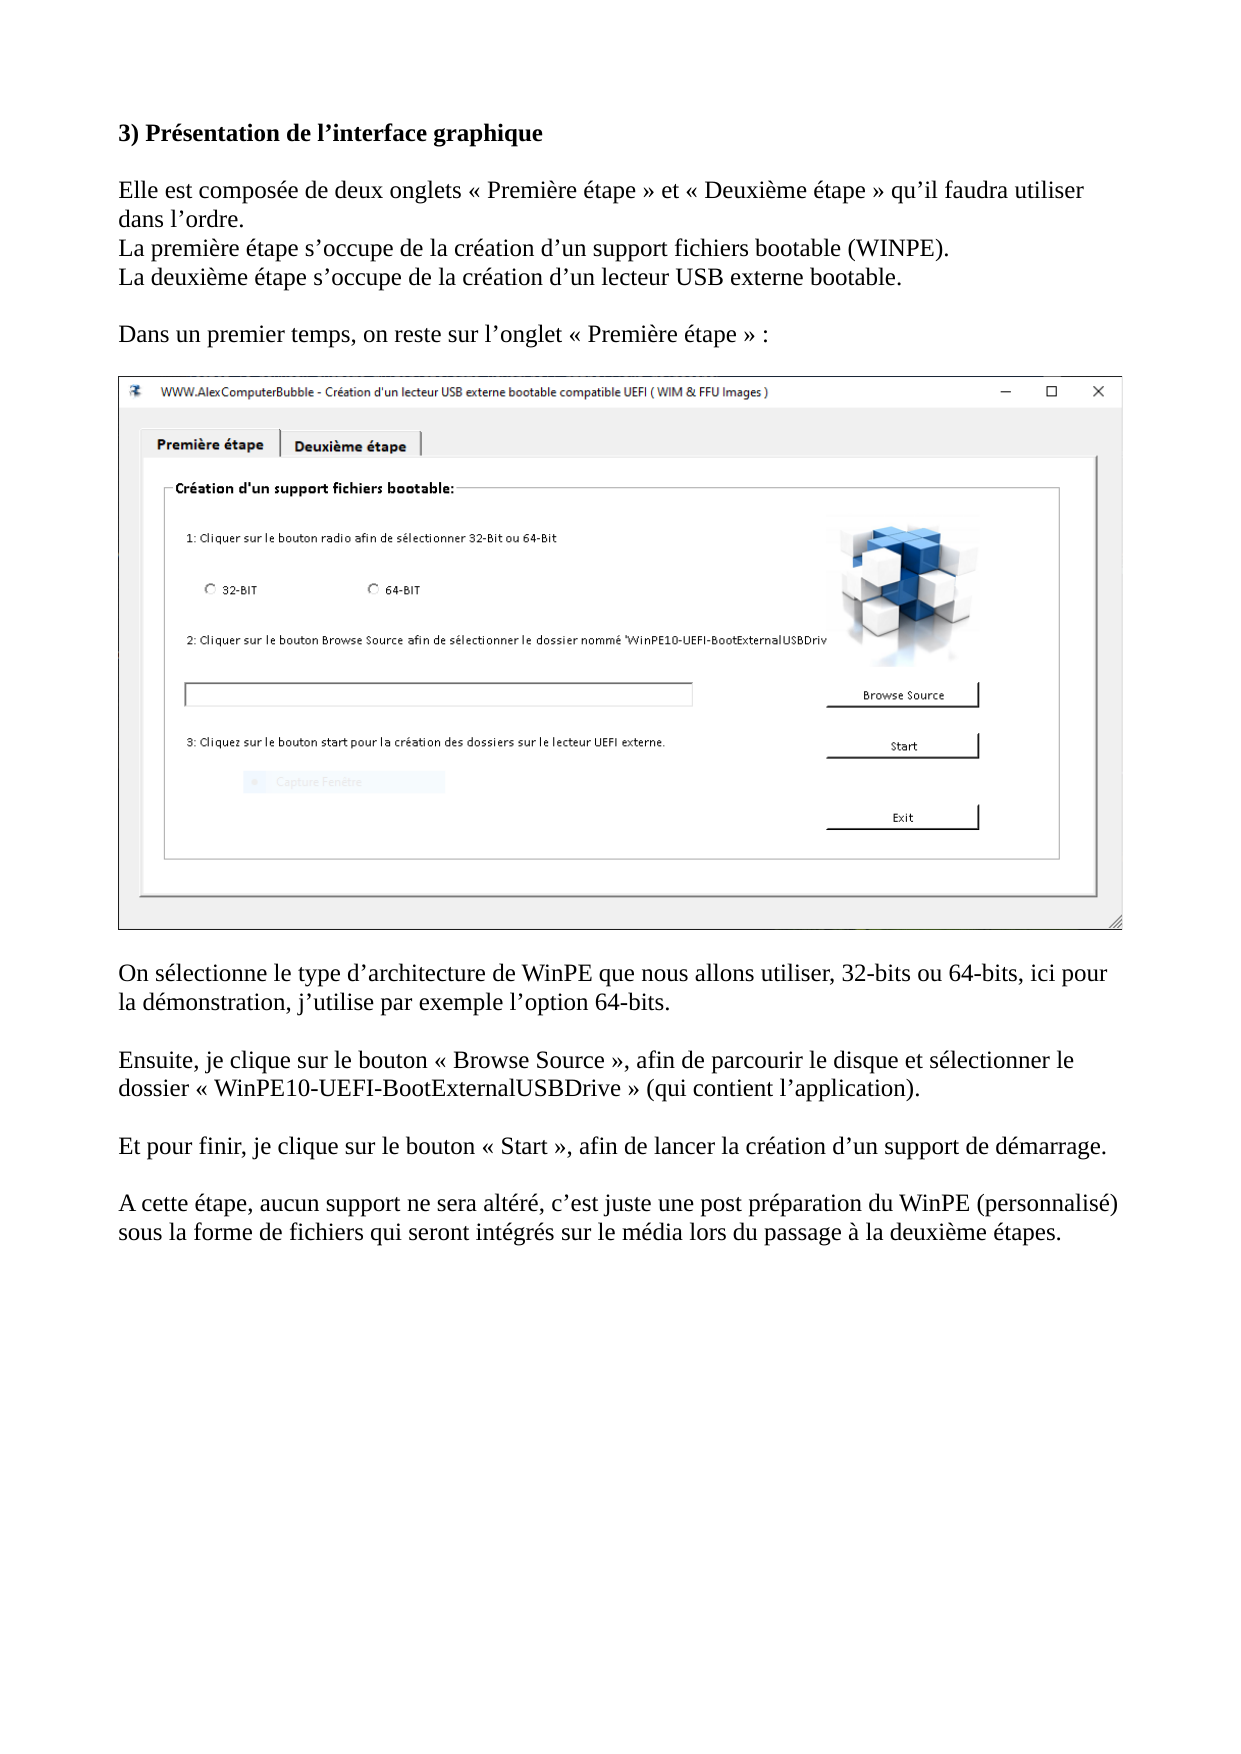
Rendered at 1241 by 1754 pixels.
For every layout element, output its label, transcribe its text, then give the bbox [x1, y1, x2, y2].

text Elle est composée de deux onglets « Première étape » et « Deuxième étape » qu’il faudra utiliser dans l’ordre. [118, 176, 1122, 233]
text On sélectionne le type d’architecture de WinPE que nous allons utiliser, 32-bits ou 64-bits, ici pour la démonstration, j’utilise par exemple l’option 64-bits. [118, 958, 1122, 1016]
text Ensuite, je clique sur le bouton « Browse Source », afin de parcourir le disque et sélectionner le dossier « WinPE10-UEFI-BootExternalUSBDrive » (qui contient l’application). [118, 1045, 1122, 1102]
text 3) Présentation de l’interface graphique [118, 118, 1122, 147]
text Et pour finir, je clique sur le bouton « Start », afin de lancer la création d’un support de démarrage. [118, 1131, 1122, 1160]
picture [118, 376, 1123, 930]
text A cette étape, aucun support ne sera altéré, c’est juste une post préparation du WinPE (personnalisé) sous la forme de fichiers qui seront intégrés sur le média lors du passage à la deuxième étapes. [118, 1188, 1122, 1246]
text La première étape s’occupe de la création d’un support fichiers bootable (WINPE). [118, 233, 1122, 262]
text La deuxième étape s’occupe de la création d’un lecteur USB externe bootable. [118, 262, 1122, 291]
text Dans un premier temps, on reste sur l’onglet « Première étape » : [118, 319, 1122, 348]
